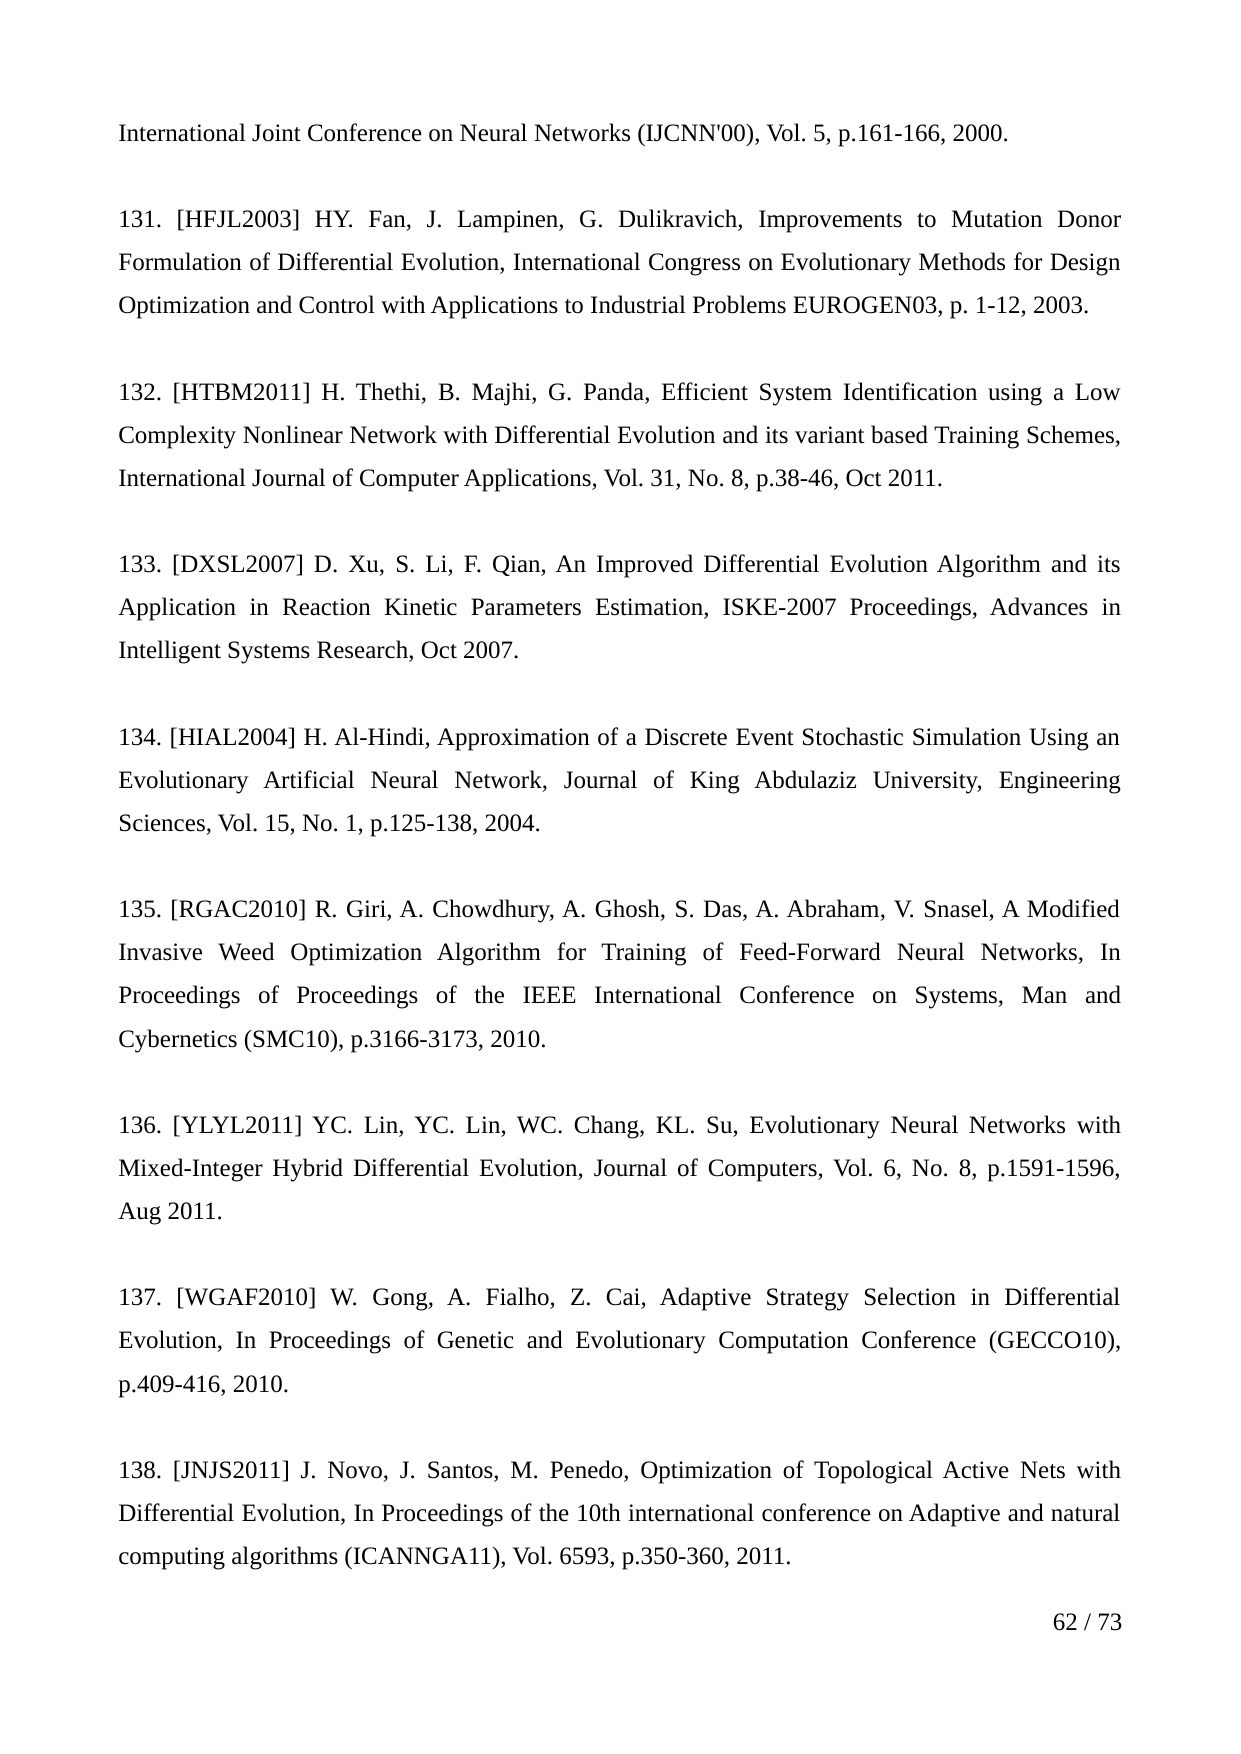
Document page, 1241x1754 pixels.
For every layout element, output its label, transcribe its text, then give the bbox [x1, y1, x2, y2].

text International Joint Conference on Neural Networks (IJCNN'00), Vol. 5, p.161-166, 2000. [118, 118, 1122, 147]
text 136. [YLYL2011] YC. Lin, YC. Lin, WC. Chang, KL. Su, Evolutionary Neural Networks with Mixed-Integer Hybrid Differential Evolution, Journal of Computers, Vol. 6, No. 8, p.1591-1596, Aug 2011. [118, 1110, 1122, 1225]
text 137. [WGAF2010] W. Gong, A. Fialho, Z. Cai, Adaptive Strategy Selection in Differential Evolution, In Proceedings of Genetic and Evolutionary Computation Conference (GECCO10), p.409-416, 2010. [118, 1282, 1122, 1397]
text 132. [HTBM2011] H. Thethi, B. Majhi, G. Panda, Efficient System Identification using a Low Complexity Nonlinear Network with Differential Evolution and its variant based Training Schemes, International Journal of Computer Applications, Vol. 31, No. 8, p.38-46, Oct 2011. [118, 377, 1122, 492]
text 133. [DXSL2007] D. Xu, S. Li, F. Qian, An Improved Differential Evolution Algorithm and its Application in Reaction Kinetic Parameters Estimation, ISKE-2007 Proceedings, Advances in Intelligent Systems Research, Oct 2007. [118, 549, 1122, 664]
text 135. [RGAC2010] R. Giri, A. Chowdhury, A. Ghosh, S. Das, A. Abraham, V. Snasel, A Modified Invasive Weed Optimization Algorithm for Training of Feed-Forward Neural Networks, In Proceedings of Proceedings of the IEEE International Conference on Systems, Man and Cybernetics (SMC10), p.3166-3173, 2010. [118, 894, 1122, 1052]
text 131. [HFJL2003] HY. Fan, J. Lampinen, G. Dulikravich, Improvements to Mutation Donor Formulation of Differential Evolution, International Congress on Evolutionary Methods for Design Optimization and Control with Applications to Industrial Problems EUROGEN03, p. 1-12, 2003. [118, 204, 1122, 319]
text 134. [HIAL2004] H. Al-Hindi, Approximation of a Discrete Event Stochastic Simulation Using an Evolutionary Artificial Neural Network, Journal of King Abdulaziz University, Engineering Sciences, Vol. 15, No. 1, p.125-138, 2004. [118, 722, 1122, 837]
text 138. [JNJS2011] J. Novo, J. Santos, M. Penedo, Optimization of Topological Active Nets with Differential Evolution, In Proceedings of the 10th international conference on Adaptive and natural computing algorithms (ICANNGA11), Vol. 6593, p.350-360, 2011. [118, 1455, 1122, 1570]
